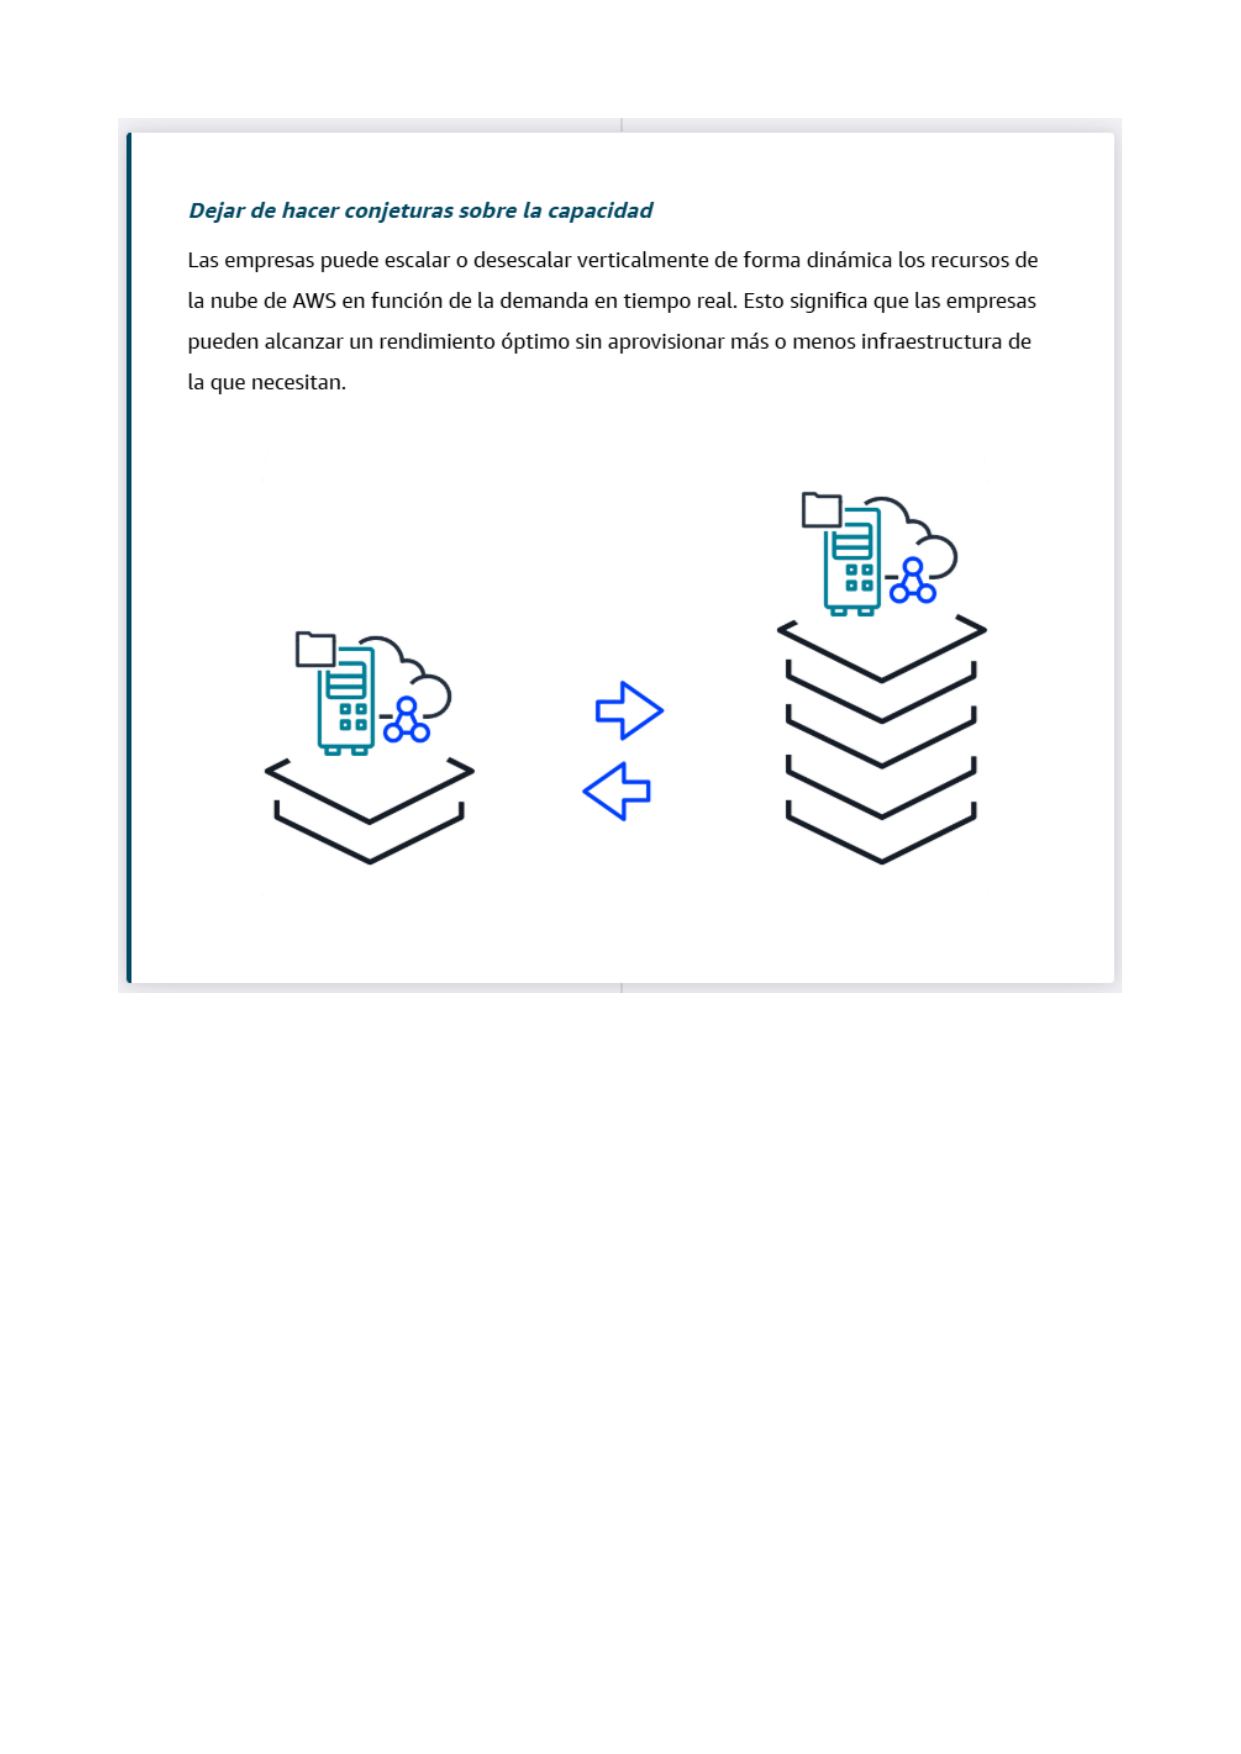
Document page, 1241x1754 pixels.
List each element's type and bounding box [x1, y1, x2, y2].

picture [118, 118, 1123, 993]
